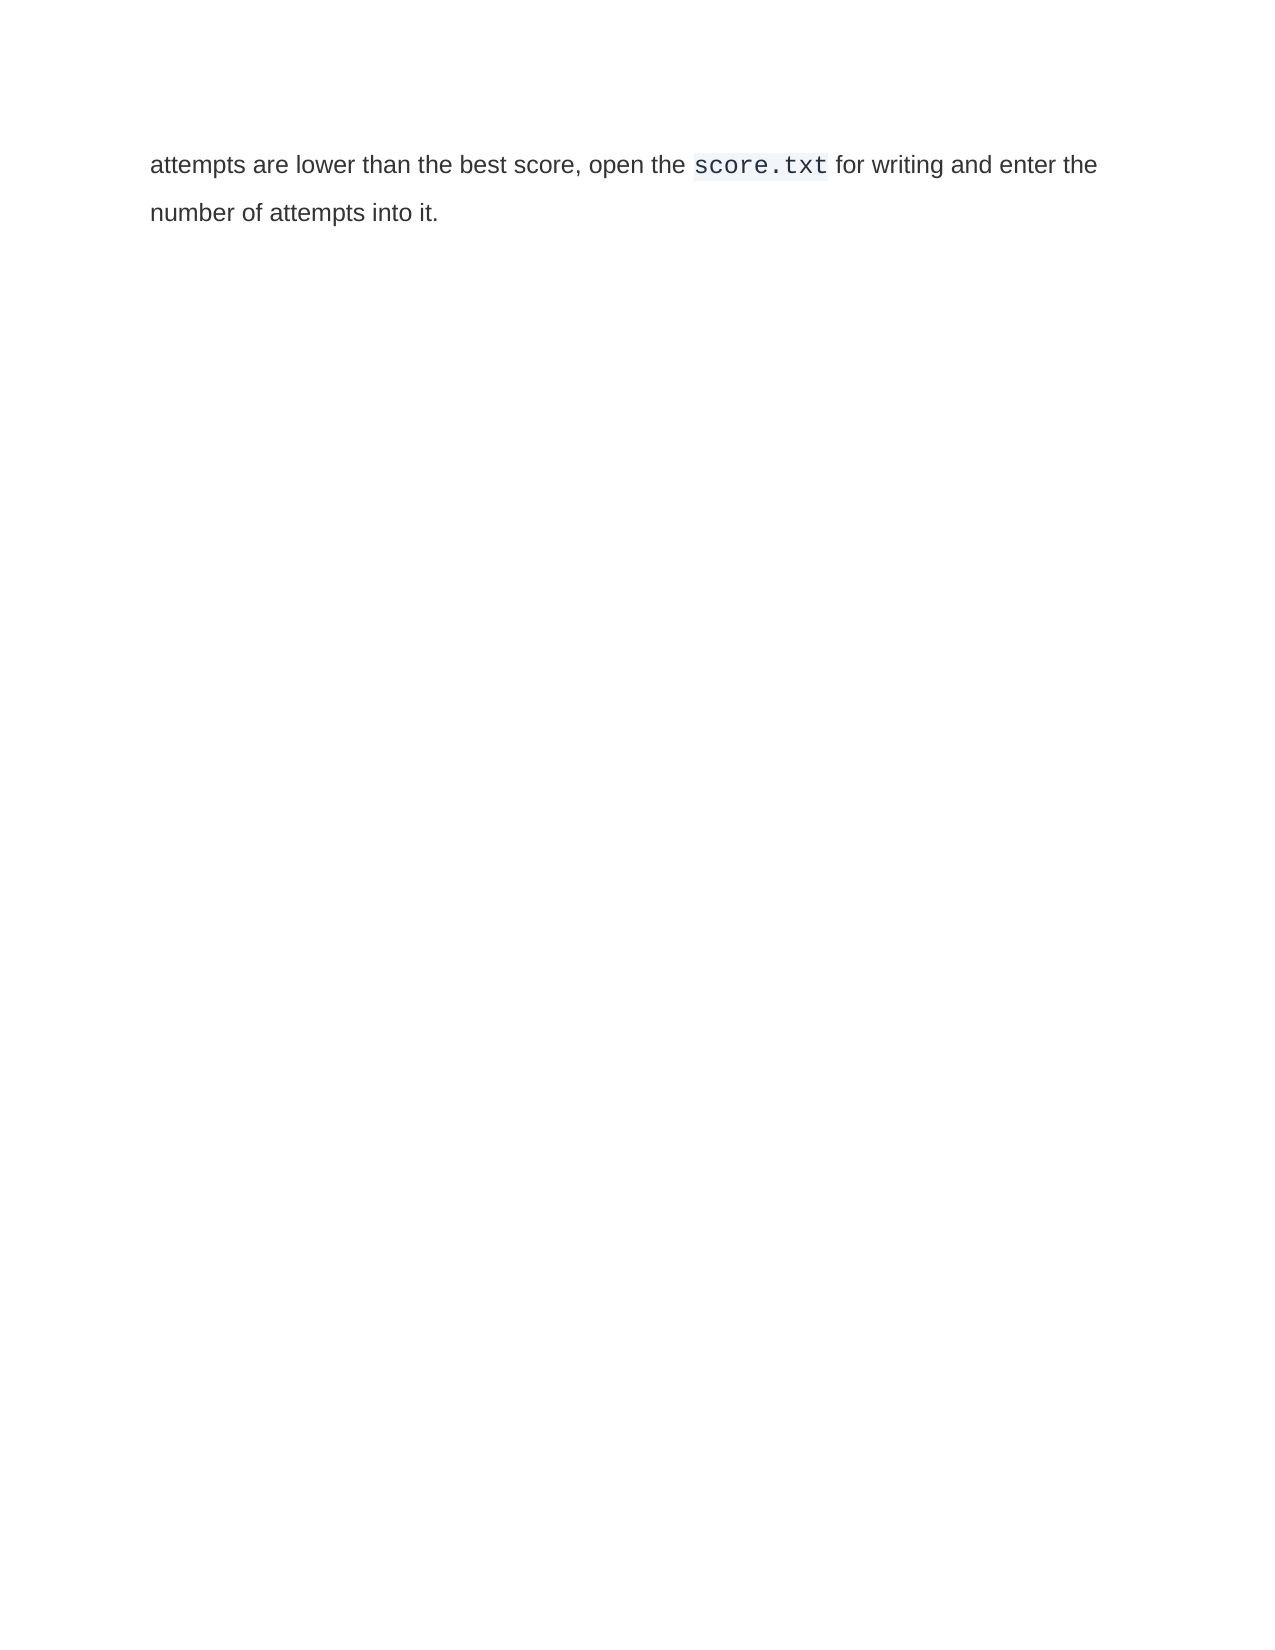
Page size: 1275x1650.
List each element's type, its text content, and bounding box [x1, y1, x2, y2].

text attempts are lower than the best score, open the score.txt for writing and enter the number of attempts into it. [150, 150, 1125, 227]
